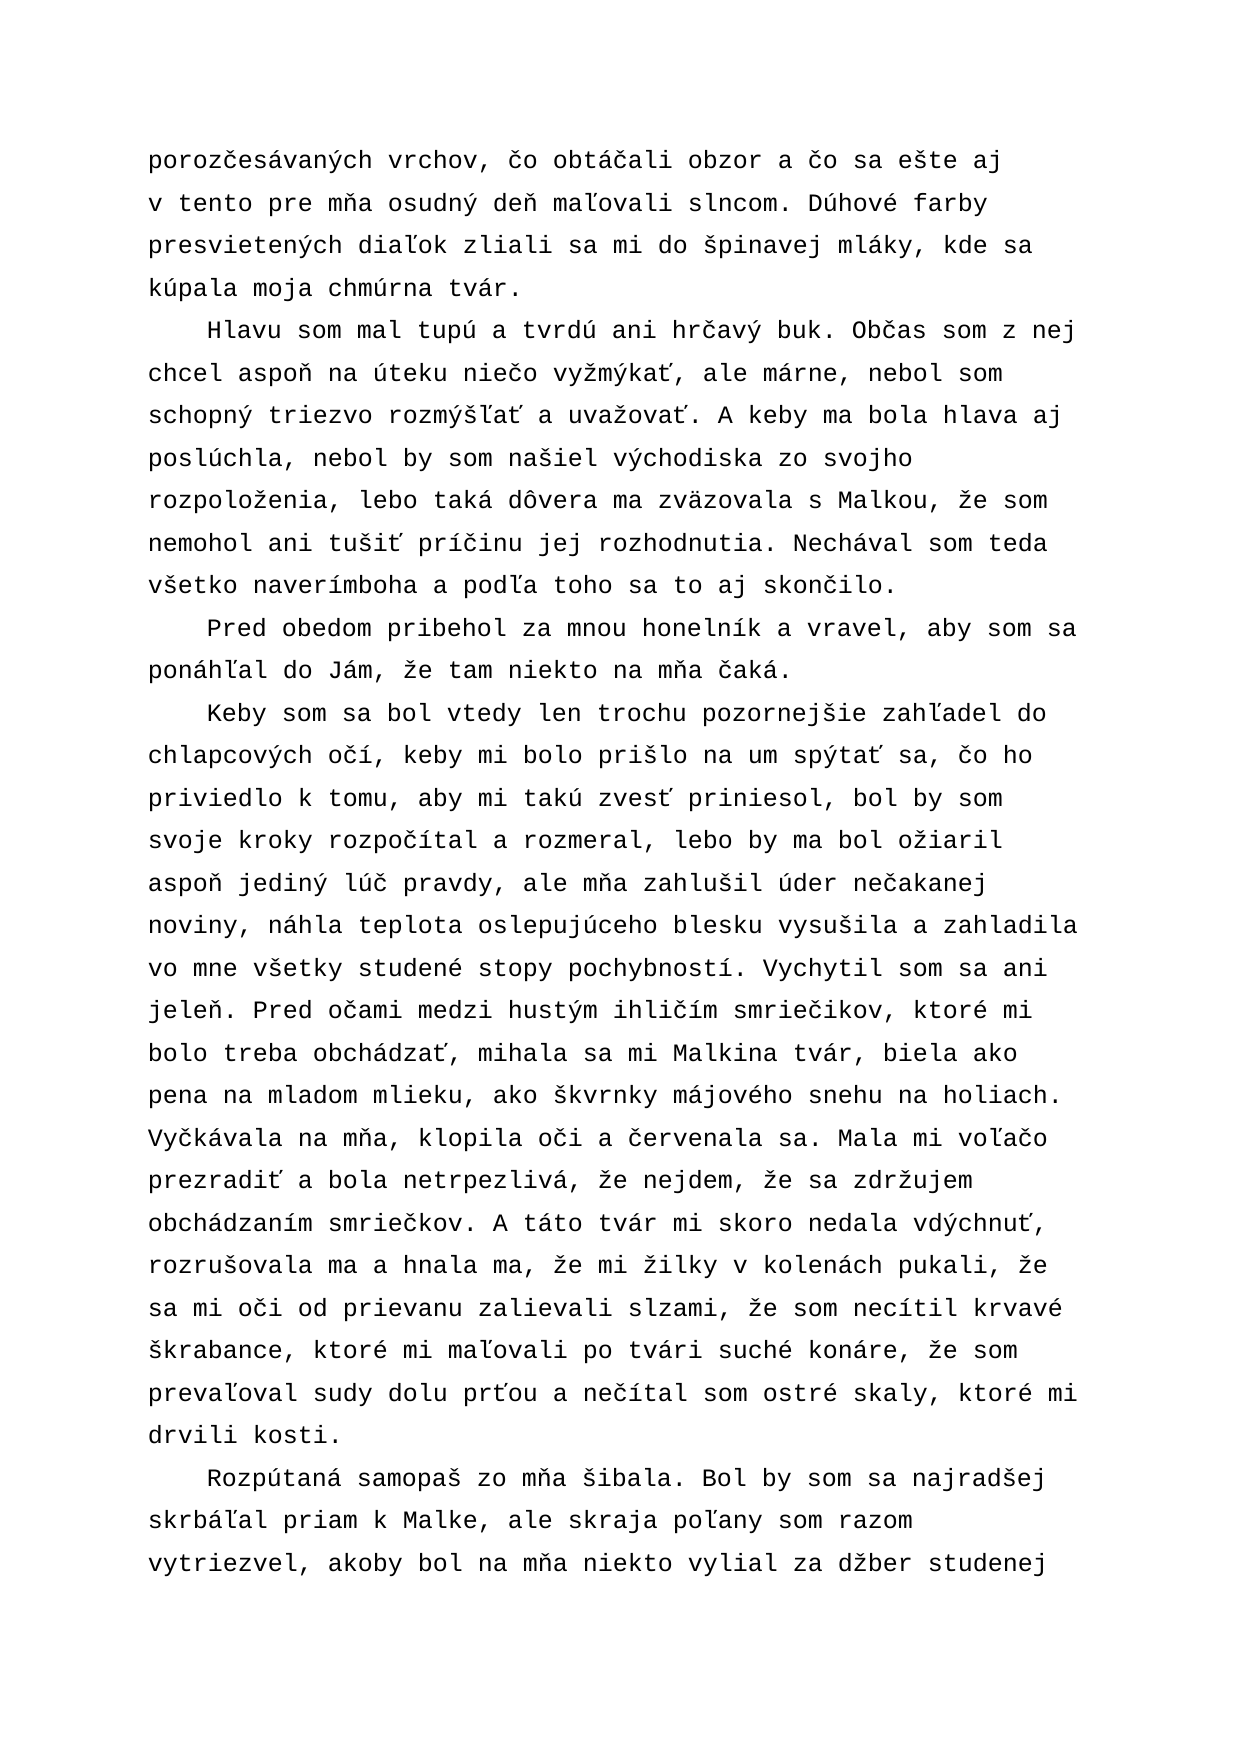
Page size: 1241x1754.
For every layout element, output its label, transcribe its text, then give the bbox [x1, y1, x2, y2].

text Rozpútaná samopaš zo mňa šibala. Bol by som sa najradšej skrbáľal priam k Malke, ale skraja poľany som razom vytriezvel, akoby bol na mňa niekto vylial za džber studenej [148, 1465, 1092, 1578]
text Hlavu som mal tupú a tvrdú ani hrčavý buk. Občas som z nej chcel aspoň na úteku niečo vyžmýkať, ale márne, nebol som schopný triezvo rozmýšľať a uvažovať. A keby ma bola hlava aj poslúchla, nebol by som našiel východiska zo svojho rozpoloženia, lebo taká dôvera ma zväzovala s Malkou, že som nemohol ani tušiť príčinu jej rozhodnutia. Nechával som teda všetko naverímboha a podľa toho sa to aj skončilo. [148, 318, 1092, 601]
text porozčesávaných vrchov, čo obtáčali obzor a čo sa ešte aj v tento pre mňa osudný deň maľovali slncom. Dúhové farby presvietených diaľok zliali sa mi do špinavej mláky, kde sa kúpala moja chmúrna tvár. [148, 148, 1092, 303]
text Pred obedom pribehol za mnou honelník a vravel, aby som sa ponáhľal do Jám, že tam niekto na mňa čaká. [148, 615, 1092, 686]
text Keby som sa bol vtedy len trochu pozornejšie zahľadel do chlapcových očí, keby mi bolo prišlo na um spýtať sa, čo ho priviedlo k tomu, aby mi takú zvesť priniesol, bol by som svoje kroky rozpočítal a rozmeral, lebo by ma bol ožiaril aspoň jediný lúč pravdy, ale mňa zahlušil úder nečakanej noviny, náhla teplota oslepujúceho blesku vysušila a zahladila vo mne všetky studené stopy pochybností. Vychytil som sa ani jeleň. Pred očami medzi hustým ihličím smriečikov, ktoré mi bolo treba obchádzať, mihala sa mi Malkina tvár, biela ako pena na mladom mlieku, ako škvrnky májového snehu na holiach. Vyčkávala na mňa, klopila oči a červenala sa. Mala mi voľačo prezradiť a bola netrpezlivá, že nejdem, že sa zdržujem obchádzaním smriečkov. A táto tvár mi skoro nedala vdýchnuť, rozrušovala ma a hnala ma, že mi žilky v kolenách pukali, že sa mi oči od prievanu zalievali slzami, že som necítil krvavé škrabance, ktoré mi maľovali po tvári suché konáre, že som prevaľoval sudy dolu prťou a nečítal som ostré skaly, ktoré mi drvili kosti. [148, 700, 1092, 1451]
